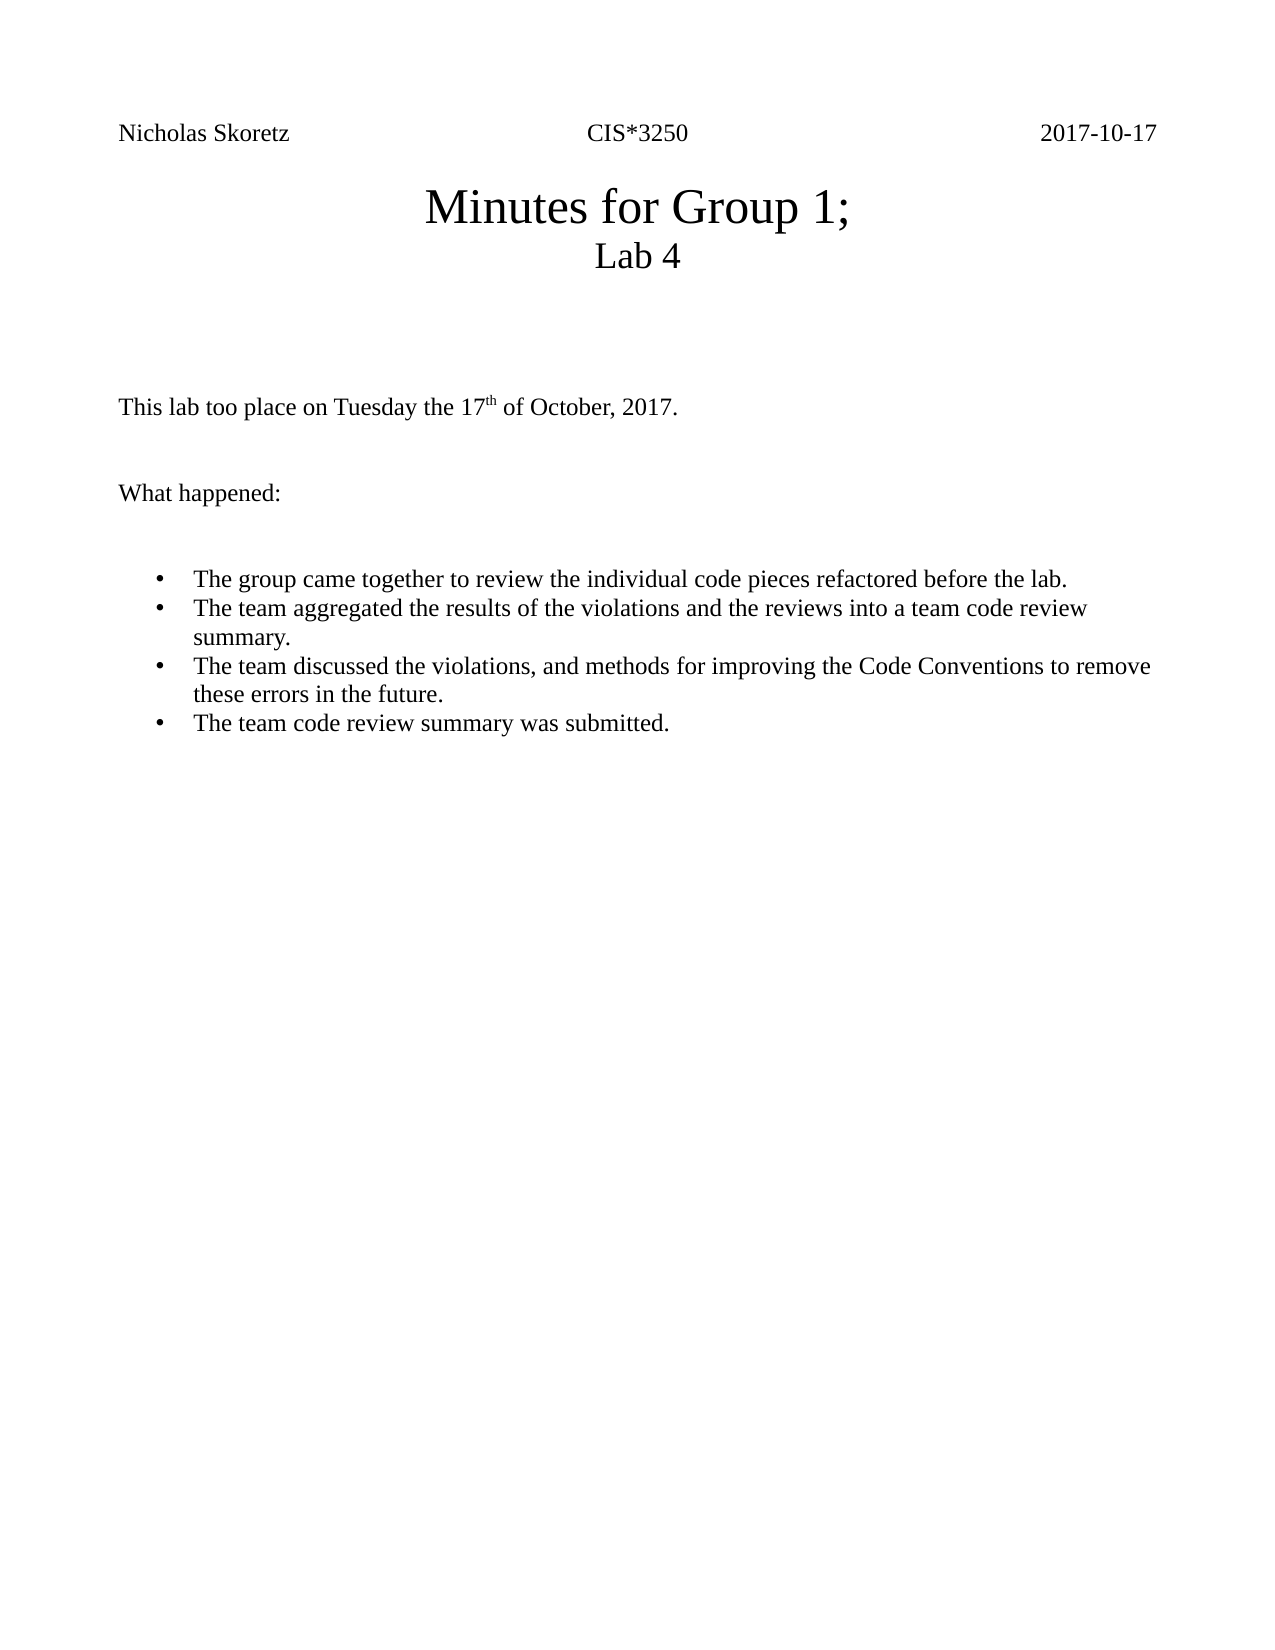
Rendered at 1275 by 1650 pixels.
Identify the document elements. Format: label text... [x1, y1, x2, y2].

list The team code review summary was submitted. [156, 708, 1157, 737]
text Minutes for Group 1; [118, 176, 1157, 234]
list The team aggregated the results of the violations and the reviews into a team code review summary. [156, 593, 1157, 651]
list The group came together to review the individual code pieces refactored before the lab. [156, 564, 1157, 593]
text Lab 4 [118, 234, 1157, 277]
list The team discussed the violations, and methods for improving the Code Conventions to remove these errors in the future. [156, 651, 1157, 708]
text This lab too place on Tuesday the 17th of October, 2017. [118, 392, 1157, 421]
text What happened: [118, 478, 1157, 507]
